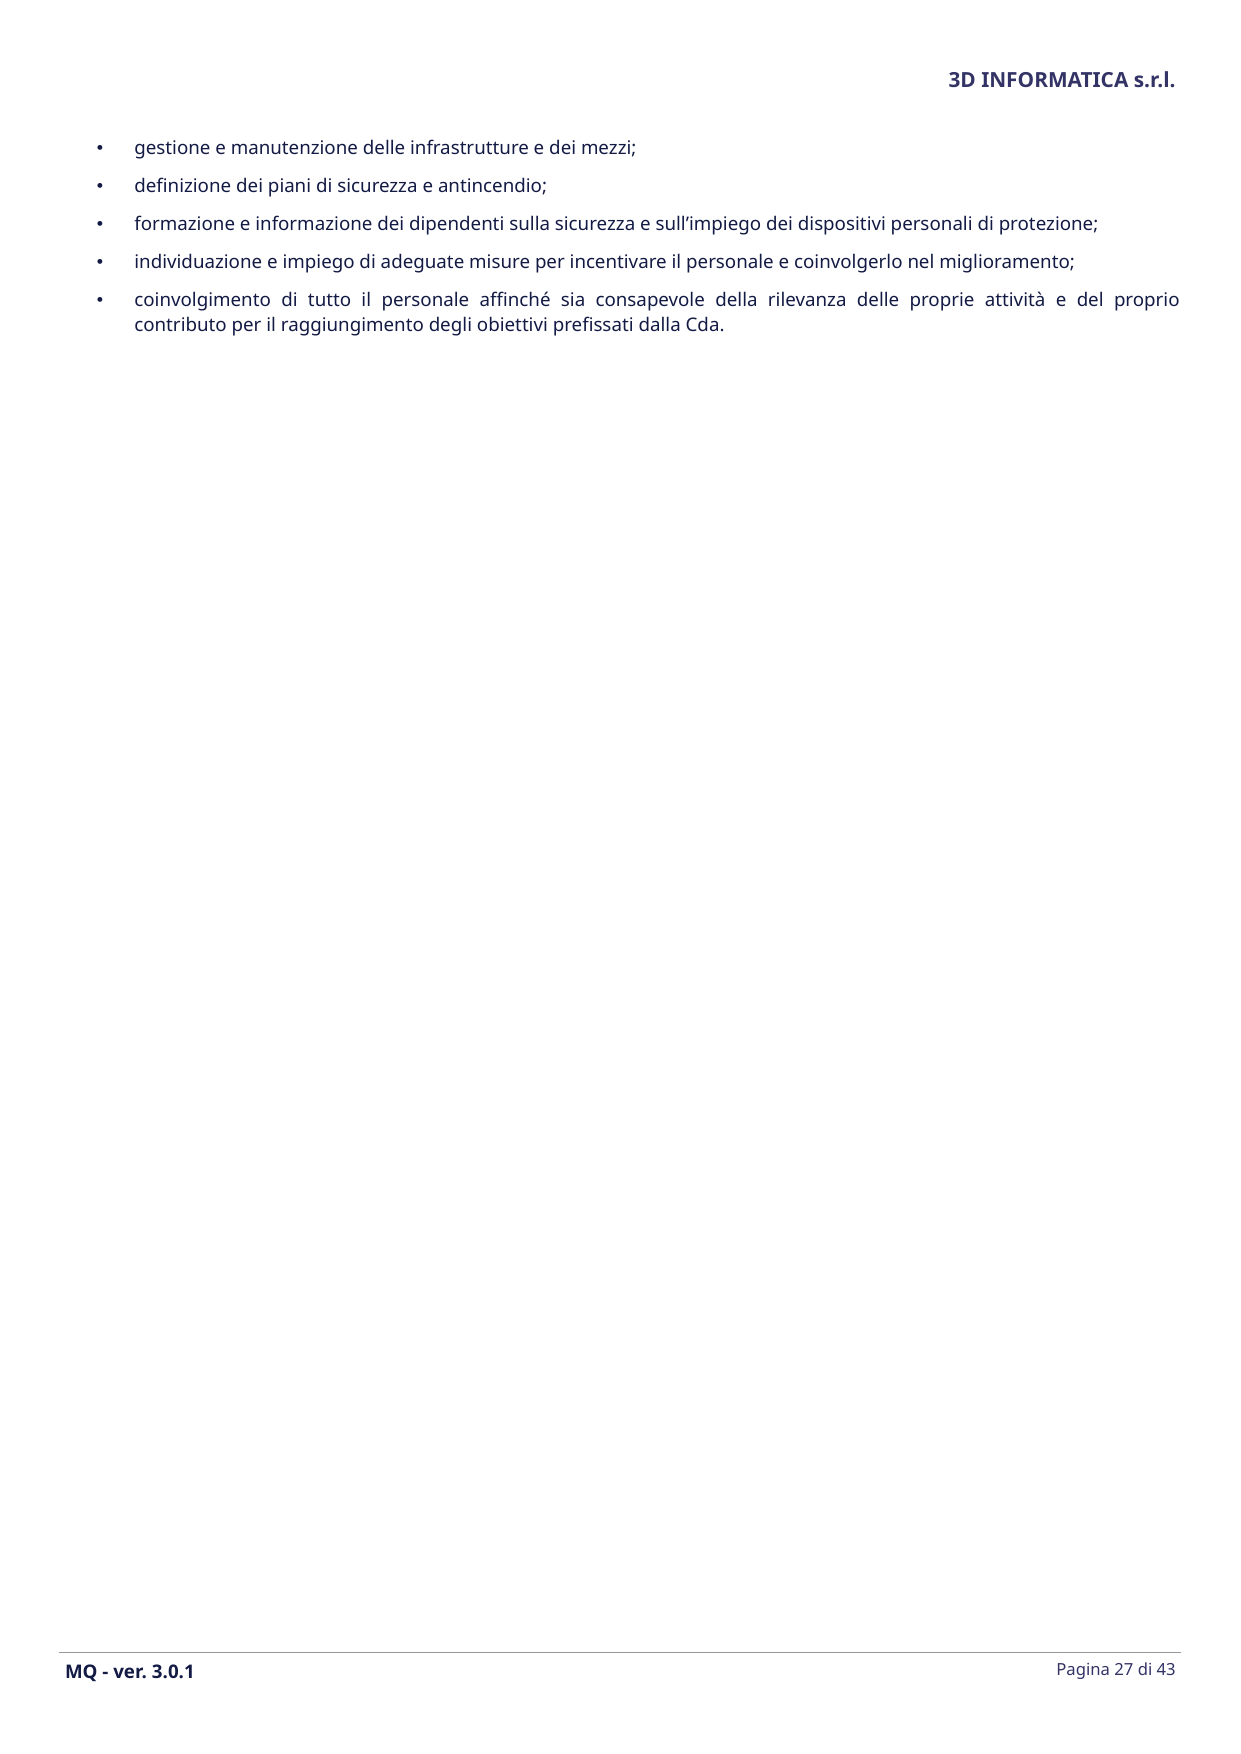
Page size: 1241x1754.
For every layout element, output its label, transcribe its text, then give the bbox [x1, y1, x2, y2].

list definizione dei piani di sicurezza e antincendio; [97, 172, 1181, 198]
list individuazione e impiego di adeguate misure per incentivare il personale e coinvolgerlo nel miglioramento; [97, 248, 1181, 274]
list formazione e informazione dei dipendenti sulla sicurezza e sull’impiego dei dispositivi personali di protezione; [97, 210, 1181, 236]
list coinvolgimento di tutto il personale affinché sia consapevole della rilevanza delle proprie attività e del proprio contributo per il raggiungimento degli obiettivi prefissati dalla Cda. [97, 286, 1181, 337]
list gestione e manutenzione delle infrastrutture e dei mezzi; [97, 134, 1181, 160]
